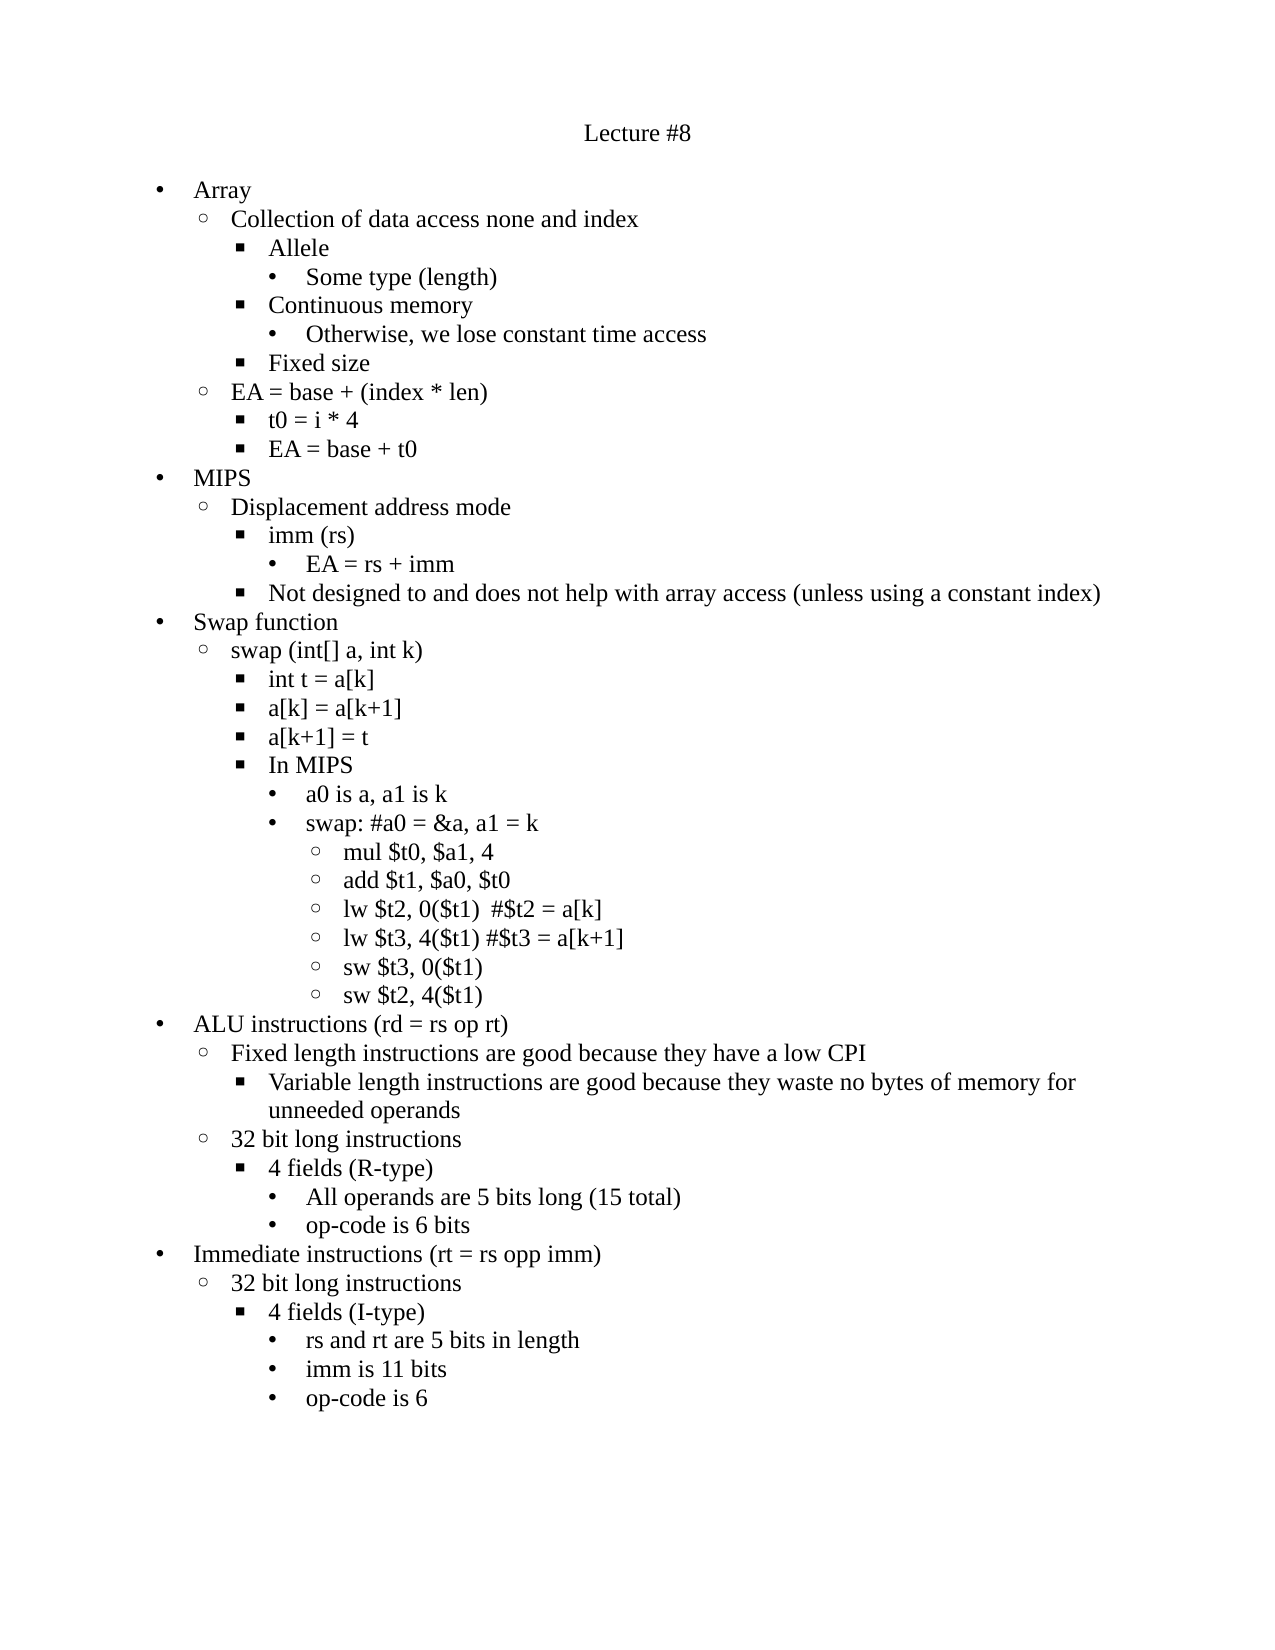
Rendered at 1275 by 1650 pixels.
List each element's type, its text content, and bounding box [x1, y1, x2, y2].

list Continuous memory [231, 291, 1157, 319]
list Immediate instructions (rt = rs opp imm) [156, 1239, 1157, 1268]
list a0 is a, a1 is k [268, 779, 1157, 808]
list 32 bit long instructions [193, 1124, 1157, 1153]
list sw $t3, 0($t1) [306, 952, 1157, 981]
list EA = base + t0 [231, 434, 1157, 463]
list imm (rs) [231, 521, 1157, 549]
list MIPS [156, 463, 1157, 492]
list Fixed length instructions are good because they have a low CPI [193, 1038, 1157, 1067]
list Collection of data access none and index [193, 204, 1157, 233]
list t0 = i * 4 [231, 406, 1157, 434]
list EA = rs + imm [268, 549, 1157, 578]
list op-code is 6 bits [268, 1211, 1157, 1239]
list All operands are 5 bits long (15 total) [268, 1182, 1157, 1211]
list Some type (length) [268, 262, 1157, 291]
list 32 bit long instructions [193, 1268, 1157, 1297]
list a[k+1] = t [231, 722, 1157, 751]
list Array [156, 176, 1157, 204]
list op-code is 6 [268, 1383, 1157, 1412]
list sw $t2, 4($t1) [306, 981, 1157, 1009]
list lw $t3, 4($t1) #$t3 = a[k+1] [306, 923, 1157, 952]
list add $t1, $a0, $t0 [306, 866, 1157, 894]
list Allele [231, 233, 1157, 262]
list swap: #a0 = &a, a1 = k [268, 808, 1157, 837]
list Fixed size [231, 348, 1157, 377]
list In MIPS [231, 751, 1157, 779]
text Lecture #8 [118, 118, 1157, 147]
list mul $t0, $a1, 4 [306, 837, 1157, 866]
list ALU instructions (rd = rs op rt) [156, 1009, 1157, 1038]
list Displacement address mode [193, 492, 1157, 521]
list Not designed to and does not help with array access (unless using a constant index) [231, 578, 1157, 607]
list Otherwise, we lose constant time access [268, 319, 1157, 348]
list lw $t2, 0($t1) #$t2 = a[k] [306, 894, 1157, 923]
list EA = base + (index * len) [193, 377, 1157, 406]
list a[k] = a[k+1] [231, 693, 1157, 722]
list Variable length instructions are good because they waste no bytes of memory for unneeded operands [231, 1067, 1157, 1124]
list swap (int[] a, int k) [193, 636, 1157, 664]
list imm is 11 bits [268, 1354, 1157, 1383]
list 4 fields (I-type) [231, 1297, 1157, 1326]
list 4 fields (R-type) [231, 1153, 1157, 1182]
list Swap function [156, 607, 1157, 636]
list rs and rt are 5 bits in length [268, 1326, 1157, 1354]
list int t = a[k] [231, 664, 1157, 693]
